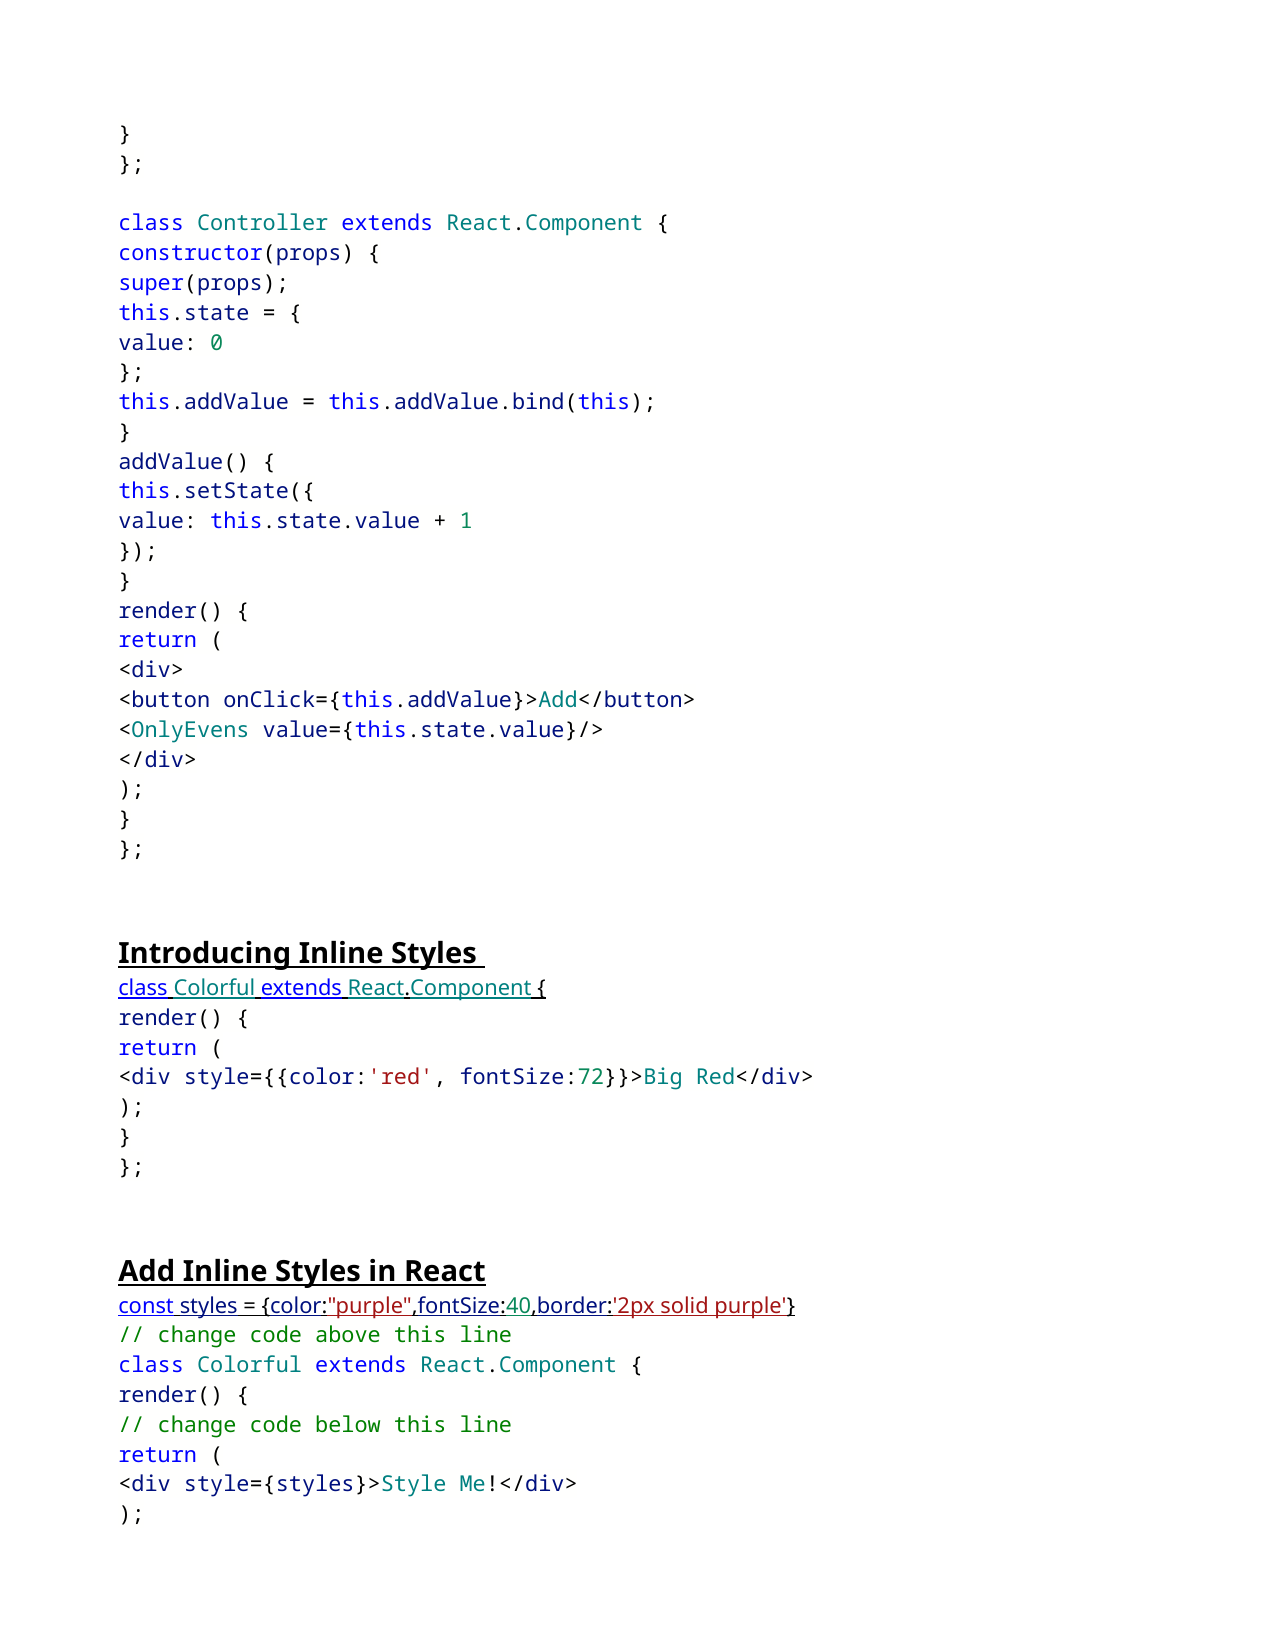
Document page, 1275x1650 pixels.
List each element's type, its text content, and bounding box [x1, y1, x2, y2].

text }; [118, 148, 1157, 178]
text ); [118, 773, 1157, 803]
text } [118, 803, 1157, 833]
text const styles = {color:"purple",fontSize:40,border:'2px solid purple'} [118, 1290, 1157, 1319]
text <div style={{color:'red', fontSize:72}}>Big Red</div> [118, 1061, 1157, 1091]
text class Controller extends React.Component { [118, 207, 1157, 237]
text Add Inline Styles in React [118, 1250, 1157, 1290]
text } [118, 565, 1157, 595]
text }; [118, 356, 1157, 386]
text class Colorful extends React.Component { [118, 1349, 1157, 1379]
text addValue() { [118, 446, 1157, 476]
text return ( [118, 624, 1157, 654]
text <OnlyEvens value={this.state.value}/> [118, 714, 1157, 744]
text }; [118, 833, 1157, 863]
text constructor(props) { [118, 237, 1157, 267]
text } [118, 1121, 1157, 1151]
text }; [118, 1151, 1157, 1181]
text value: 0 [118, 327, 1157, 356]
text <button onClick={this.addValue}>Add</button> [118, 684, 1157, 714]
text Introducing Inline Styles [118, 932, 1157, 972]
text } [118, 118, 1157, 148]
text <div> [118, 654, 1157, 684]
text return ( [118, 1032, 1157, 1061]
text </div> [118, 744, 1157, 773]
text } [118, 416, 1157, 446]
text render() { [118, 1379, 1157, 1409]
text this.addValue = this.addValue.bind(this); [118, 386, 1157, 416]
text ); [118, 1498, 1157, 1528]
text this.setState({ [118, 476, 1157, 505]
text <div style={styles}>Style Me!</div> [118, 1468, 1157, 1498]
text super(props); [118, 267, 1157, 297]
text // change code below this line [118, 1409, 1157, 1439]
text render() { [118, 1002, 1157, 1032]
text ); [118, 1091, 1157, 1121]
text value: this.state.value + 1 [118, 505, 1157, 535]
text }); [118, 535, 1157, 565]
text this.state = { [118, 297, 1157, 327]
text class Colorful extends React.Component { [118, 972, 1157, 1002]
text // change code above this line [118, 1319, 1157, 1349]
text render() { [118, 595, 1157, 624]
text return ( [118, 1439, 1157, 1468]
